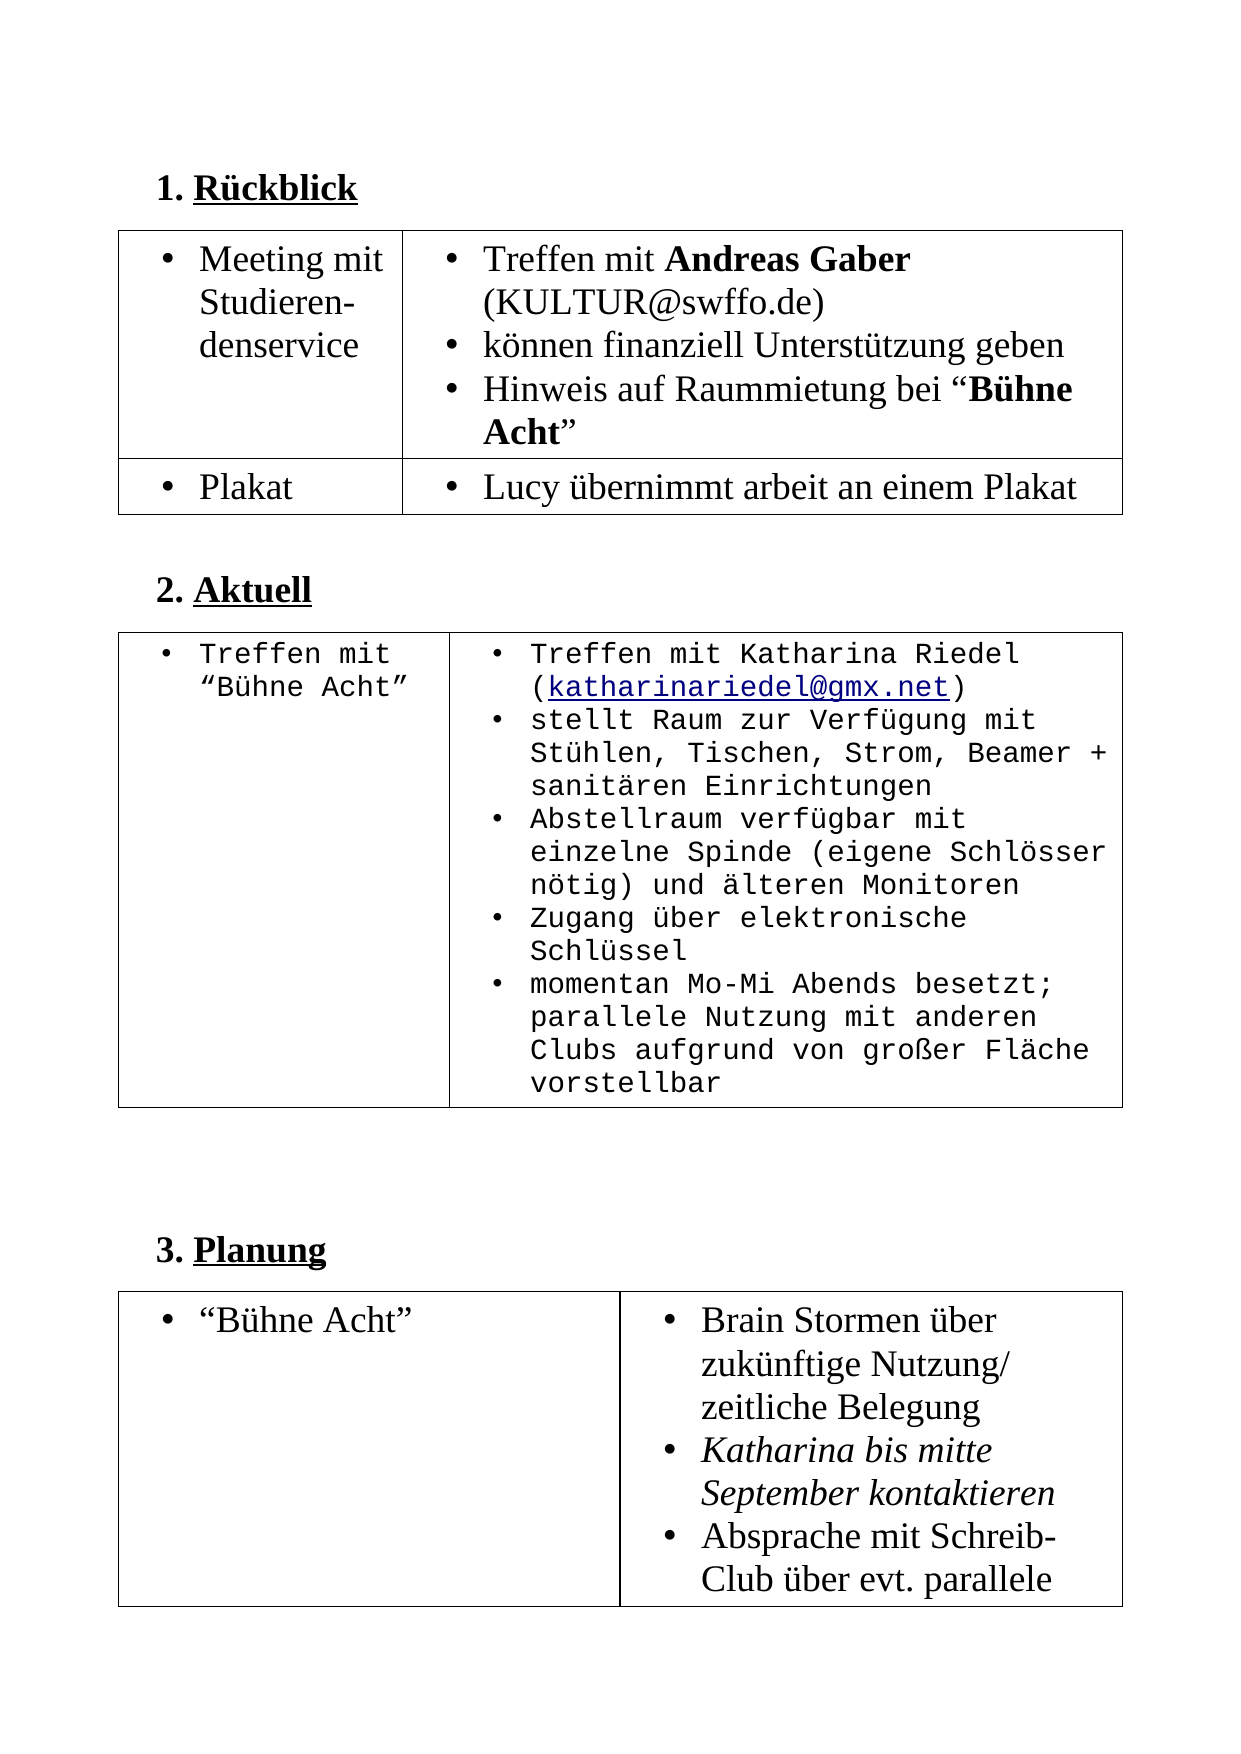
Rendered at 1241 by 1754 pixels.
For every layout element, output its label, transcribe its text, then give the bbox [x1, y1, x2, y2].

table_cell Plakat [119, 459, 402, 514]
list Planung [156, 1227, 1122, 1270]
table_header Treffen mit Katharina Riedel (katharinariedel@gmx.net) stellt Raum zur Verfügung mit Stühlen, Tischen, Strom, Beamer + sanitären Einrichtungen Abstellraum verfügbar mit einzelne Spinde (eigene Schlösser nötig) und älteren Monitoren Zugang über elektronische Schlüssel momentan Mo-Mi Abends besetzt; parallele Nutzung mit anderen Clubs aufgrund von großer Fläche vorstellbar [450, 633, 1122, 1107]
list Rückblick [156, 166, 1122, 209]
table_header “Bühne Acht” [119, 1292, 619, 1606]
table_header Treffen mit “Bühne Acht” [119, 633, 449, 1107]
table_header Meeting mit Studieren-denservice [119, 231, 402, 458]
table_header Brain Stormen über zukünftige Nutzung/ zeitliche Belegung Katharina bis mitte September kontaktieren Absprache mit Schreib-Club über evt. parallele [621, 1292, 1122, 1606]
table_header Treffen mit Andreas Gaber (KULTUR@swffo.de) können finanziell Unterstützung geben Hinweis auf Raummietung bei “Bühne Acht” [403, 231, 1122, 458]
list Aktuell [156, 568, 1122, 611]
table_cell Lucy übernimmt arbeit an einem Plakat [403, 459, 1122, 514]
